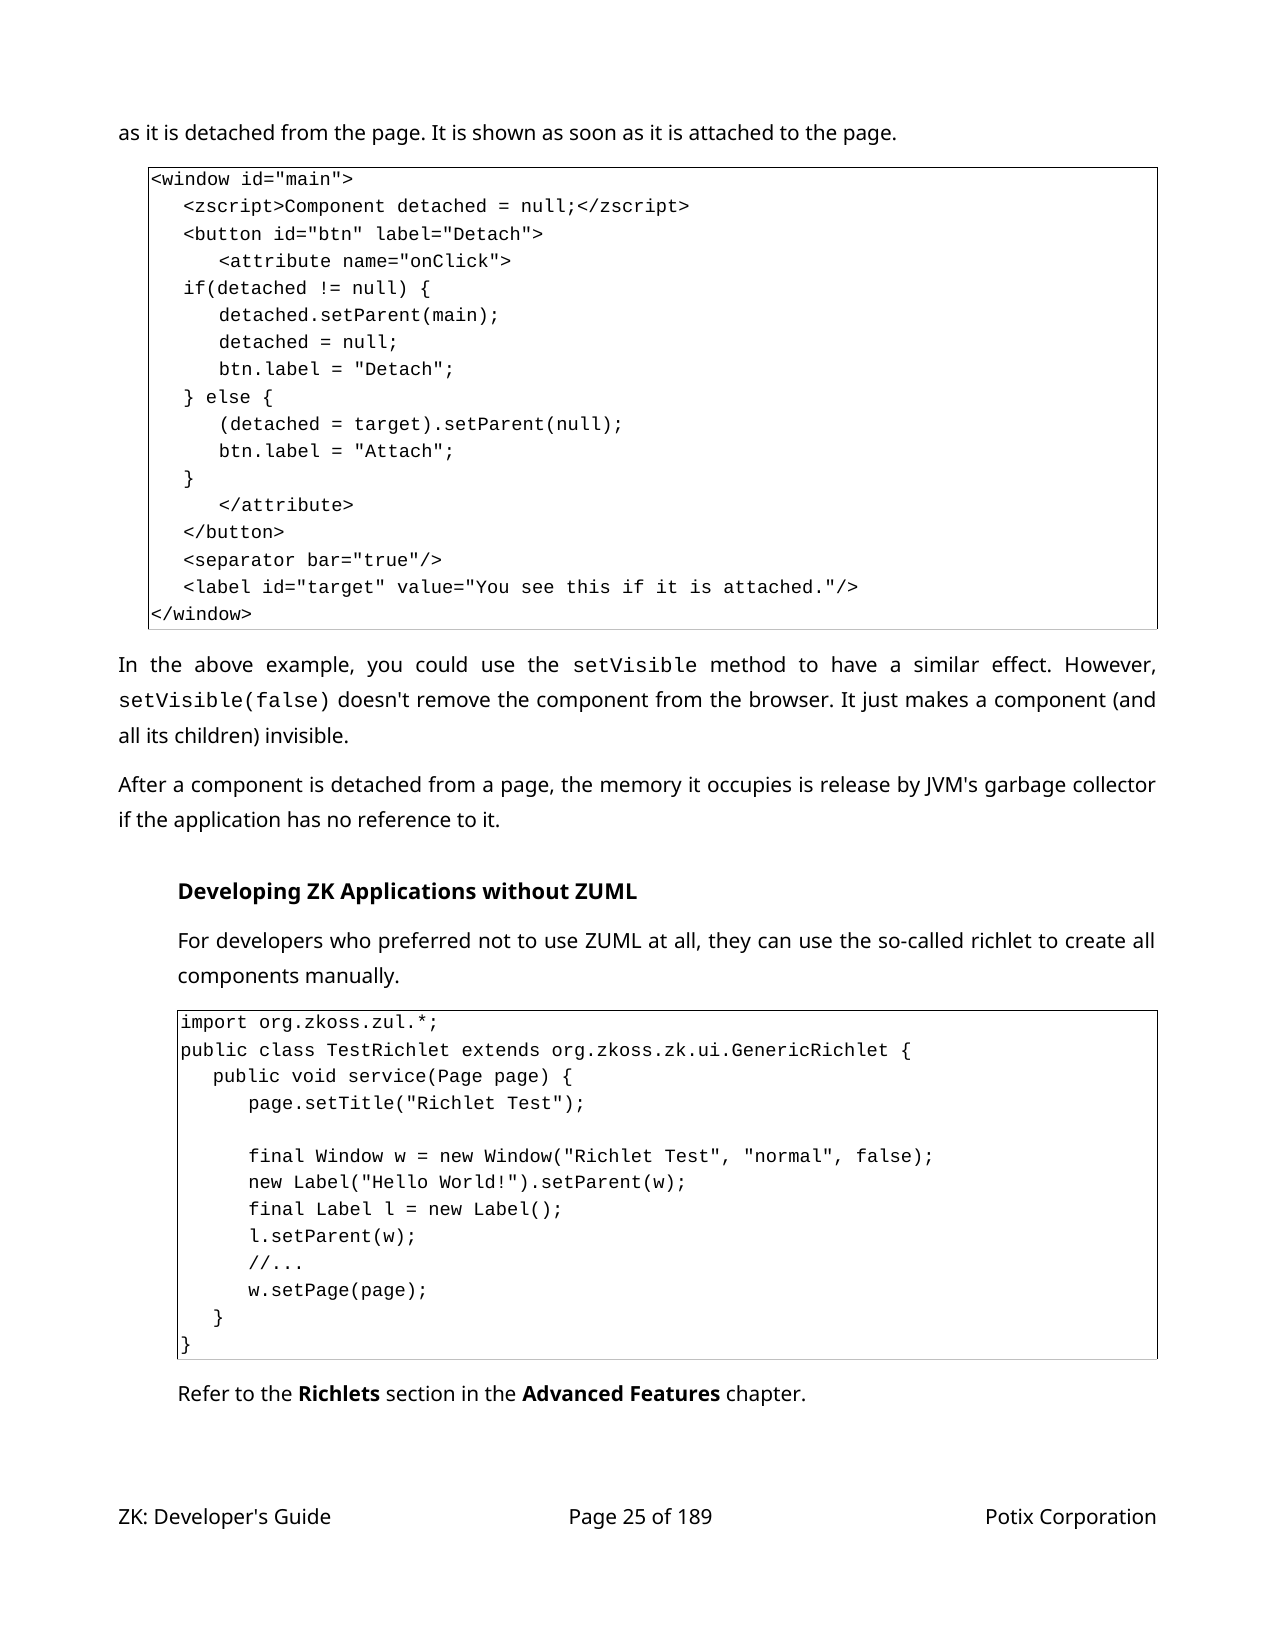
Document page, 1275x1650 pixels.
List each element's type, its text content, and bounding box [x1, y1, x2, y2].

text In the above example, you could use the setVisible method to have a similar effect. However, setVisible(false) doesn't remove the component from the browser. It just makes a component (and all its children) invisible. [118, 650, 1157, 749]
text import org.zkoss.zul.*; [178, 1011, 1157, 1035]
text <button id="btn" label="Detach"> [149, 221, 1157, 246]
text Refer to the Richlets section in the Advanced Features chapter. [177, 1379, 1157, 1408]
text btn.label = "Attach"; [149, 439, 1157, 463]
text <window id="main"> [149, 168, 1157, 191]
text After a component is detached from a page, the memory it occupies is release by JVM's garbage collector if the application has no reference to it. [118, 770, 1157, 833]
text public class TestRichlet extends org.zkoss.zk.ui.GenericRichlet { public void service(Page page) { page.setTitle("Richlet Test"); final Window w = new Window("Richlet Test", "normal", false); new Label("Hello World!").setParent(w); final Label l = new Label(); l.setParent(w); [178, 1038, 1157, 1248]
text } [178, 1332, 1157, 1359]
text } [149, 466, 1157, 490]
text <label id="target" value="You see this if it is attached."/> [149, 575, 1157, 599]
subtitle Developing ZK Applications without ZUML [177, 876, 1157, 906]
text } else { [149, 384, 1157, 409]
text (detached = target).setParent(null); [149, 412, 1157, 436]
text //... [178, 1251, 1157, 1275]
text detached = null; [149, 330, 1157, 354]
text if(detached != null) { [149, 276, 1157, 300]
text <attribute name="onClick"> [149, 248, 1157, 273]
text <zscript>Component detached = null;</zscript> [149, 194, 1157, 218]
text </button> [149, 520, 1157, 545]
text w.setPage(page); } [178, 1278, 1157, 1329]
text <separator bar="true"/> [149, 548, 1157, 572]
text For developers who preferred not to use ZUML at all, they can use the so-called richlet to create all components manually. [177, 926, 1157, 990]
text detached.setParent(main); [149, 303, 1157, 327]
text </attribute> [149, 493, 1157, 517]
text as it is detached from the page. It is shown as soon as it is attached to the page. [118, 118, 1157, 146]
text </window> [149, 602, 1157, 629]
text btn.label = "Detach"; [149, 357, 1157, 382]
